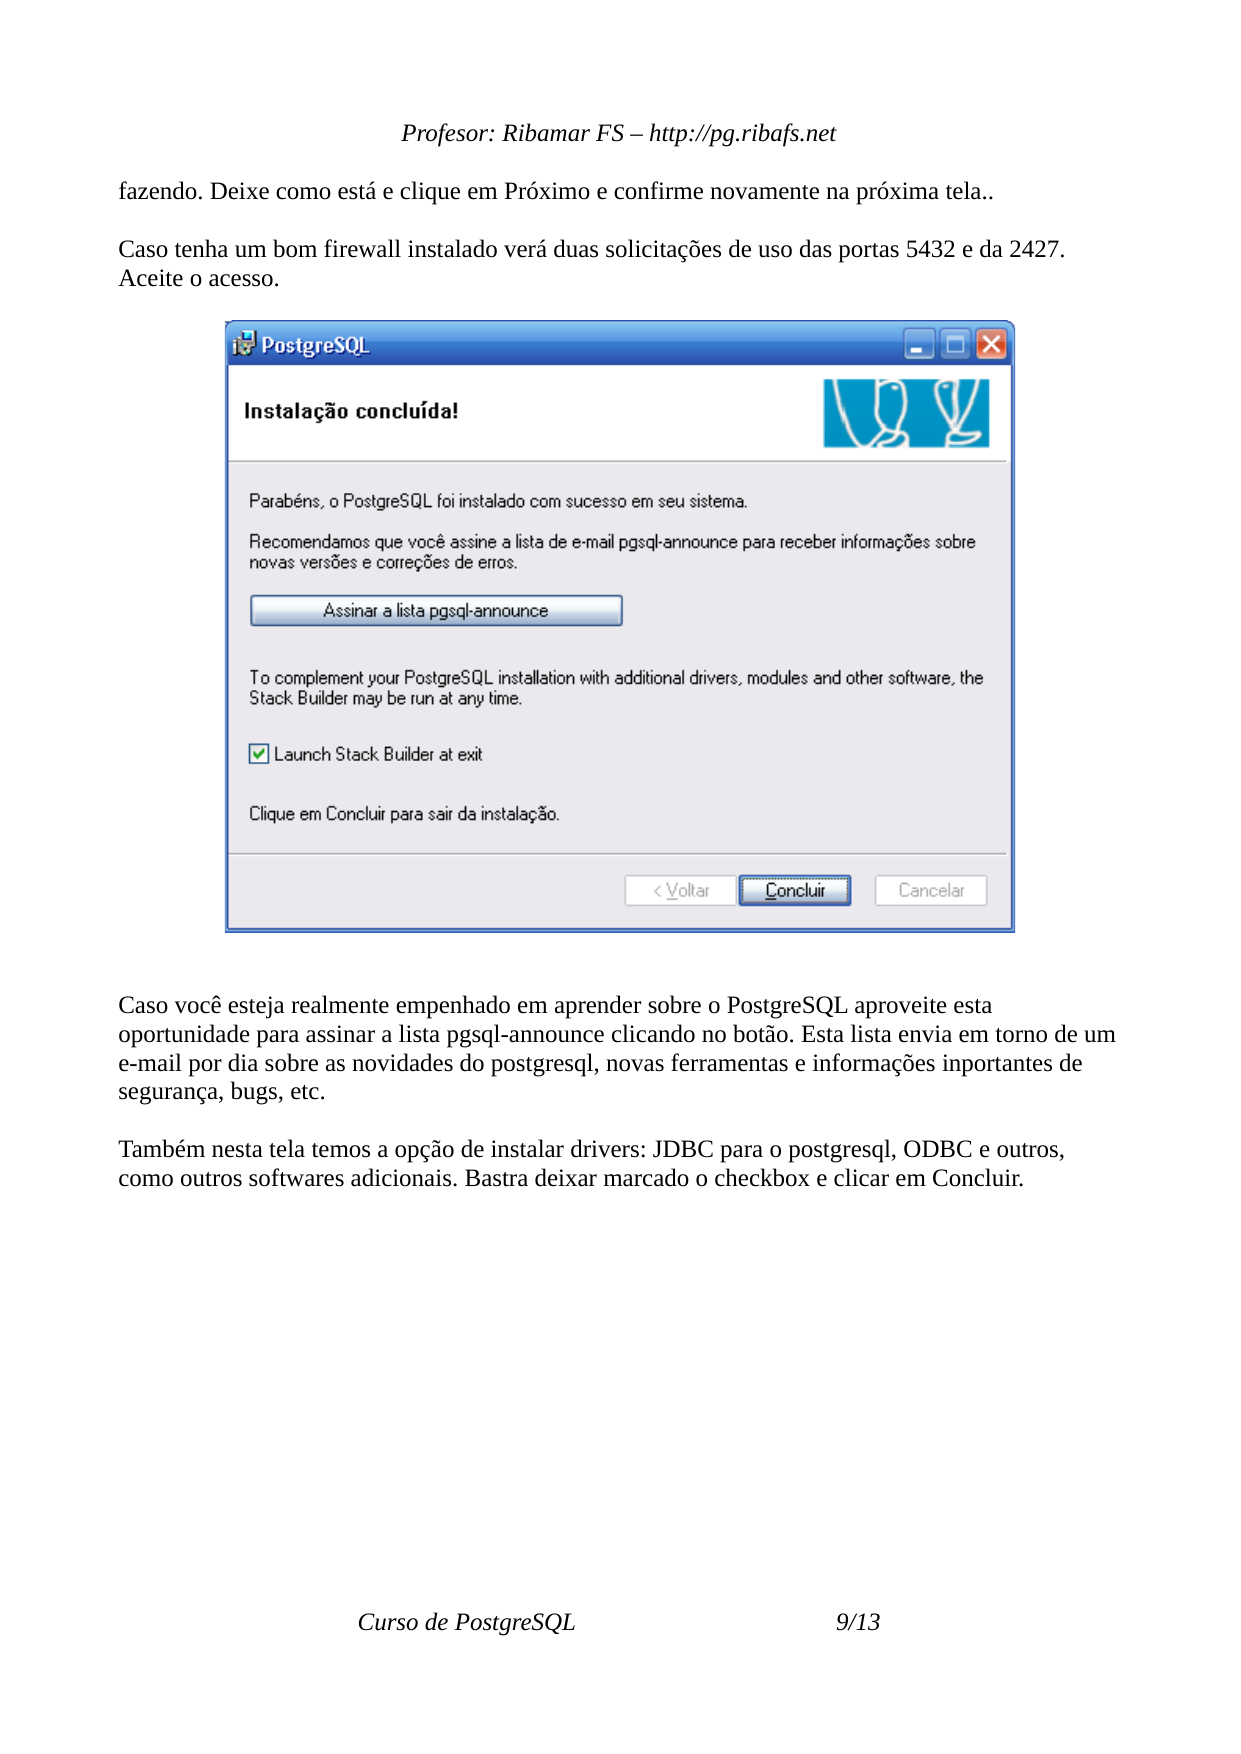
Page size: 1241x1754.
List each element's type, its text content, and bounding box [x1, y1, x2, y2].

text fazendo. Deixe como está e clique em Próximo e confirme novamente na próxima tela.. [118, 176, 1122, 205]
text oportunidade para assinar a lista pgsql-announce clicando no botão. Esta lista envia em torno de um [118, 1019, 1122, 1048]
text segurança, bugs, etc. [118, 1076, 1122, 1105]
text Também nesta tela temos a opção de instalar drivers: JDBC para o postgresql, ODBC e outros, [118, 1134, 1122, 1163]
text Caso tenha um bom firewall instalado verá duas solicitações de uso das portas 5432 e da 2427. [118, 234, 1122, 263]
text Aceite o acesso. [118, 263, 1122, 291]
picture [224, 320, 1016, 933]
text e-mail por dia sobre as novidades do postgresql, novas ferramentas e informações inportantes de [118, 1048, 1122, 1076]
text Caso você esteja realmente empenhado em aprender sobre o PostgreSQL aproveite esta [118, 990, 1122, 1019]
text como outros softwares adicionais. Bastra deixar marcado o checkbox e clicar em Concluir. [118, 1163, 1122, 1191]
